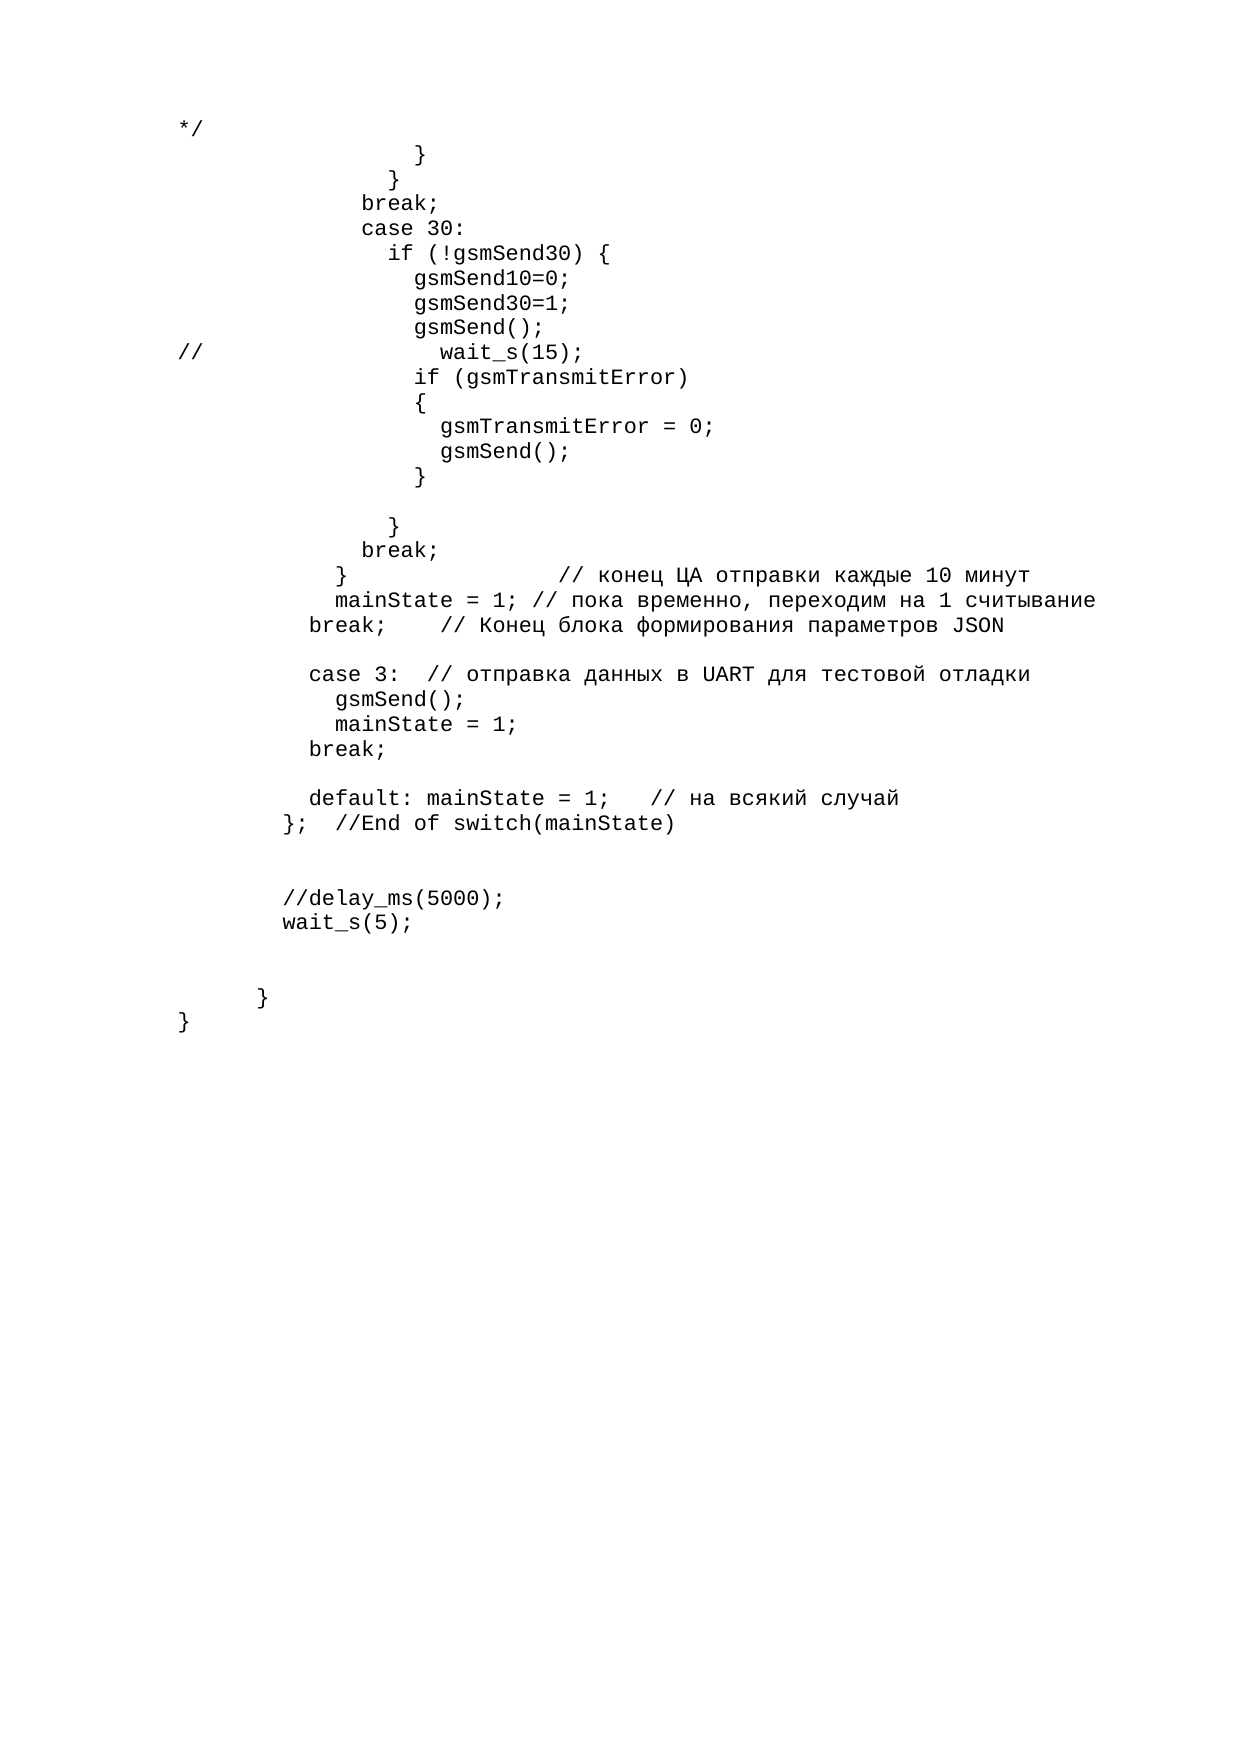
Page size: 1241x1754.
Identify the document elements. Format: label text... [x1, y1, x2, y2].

text break; [177, 192, 1152, 217]
text gsmSend10=0; [177, 267, 1152, 292]
text gsmSend(); [177, 440, 1152, 465]
text case 30: [177, 217, 1152, 242]
text break; [177, 738, 1152, 763]
text break; // Конец блока формирования параметров JSON [177, 614, 1152, 639]
text break; [177, 539, 1152, 564]
text gsmSend(); [177, 688, 1152, 713]
text gsmTransmitError = 0; [177, 416, 1152, 440]
text //delay_ms(5000); [177, 887, 1152, 911]
text mainState = 1; [177, 713, 1152, 738]
text gsmSend30=1; [177, 292, 1152, 316]
text if (gsmTransmitError) [177, 366, 1152, 391]
text }; //End of switch(mainState) [177, 812, 1152, 837]
text } [177, 515, 1152, 539]
text if (!gsmSend30) { [177, 242, 1152, 267]
text } [177, 986, 1152, 1011]
text case 3: // отправка данных в UART для тестовой отладки [177, 663, 1152, 688]
text } [177, 143, 1152, 168]
text } // конец ЦА отправки каждые 10 минут [177, 564, 1152, 589]
text default: mainState = 1; // на всякий случай [177, 787, 1152, 812]
text wait_s(5); [177, 911, 1152, 936]
text // wait_s(15); [177, 341, 1152, 366]
text } [177, 1011, 1152, 1035]
text } [177, 465, 1152, 490]
text } [177, 168, 1152, 192]
text mainState = 1; // пока временно, переходим на 1 считывание [177, 589, 1152, 614]
text { [177, 391, 1152, 416]
text */ [177, 118, 1152, 143]
text gsmSend(); [177, 316, 1152, 341]
